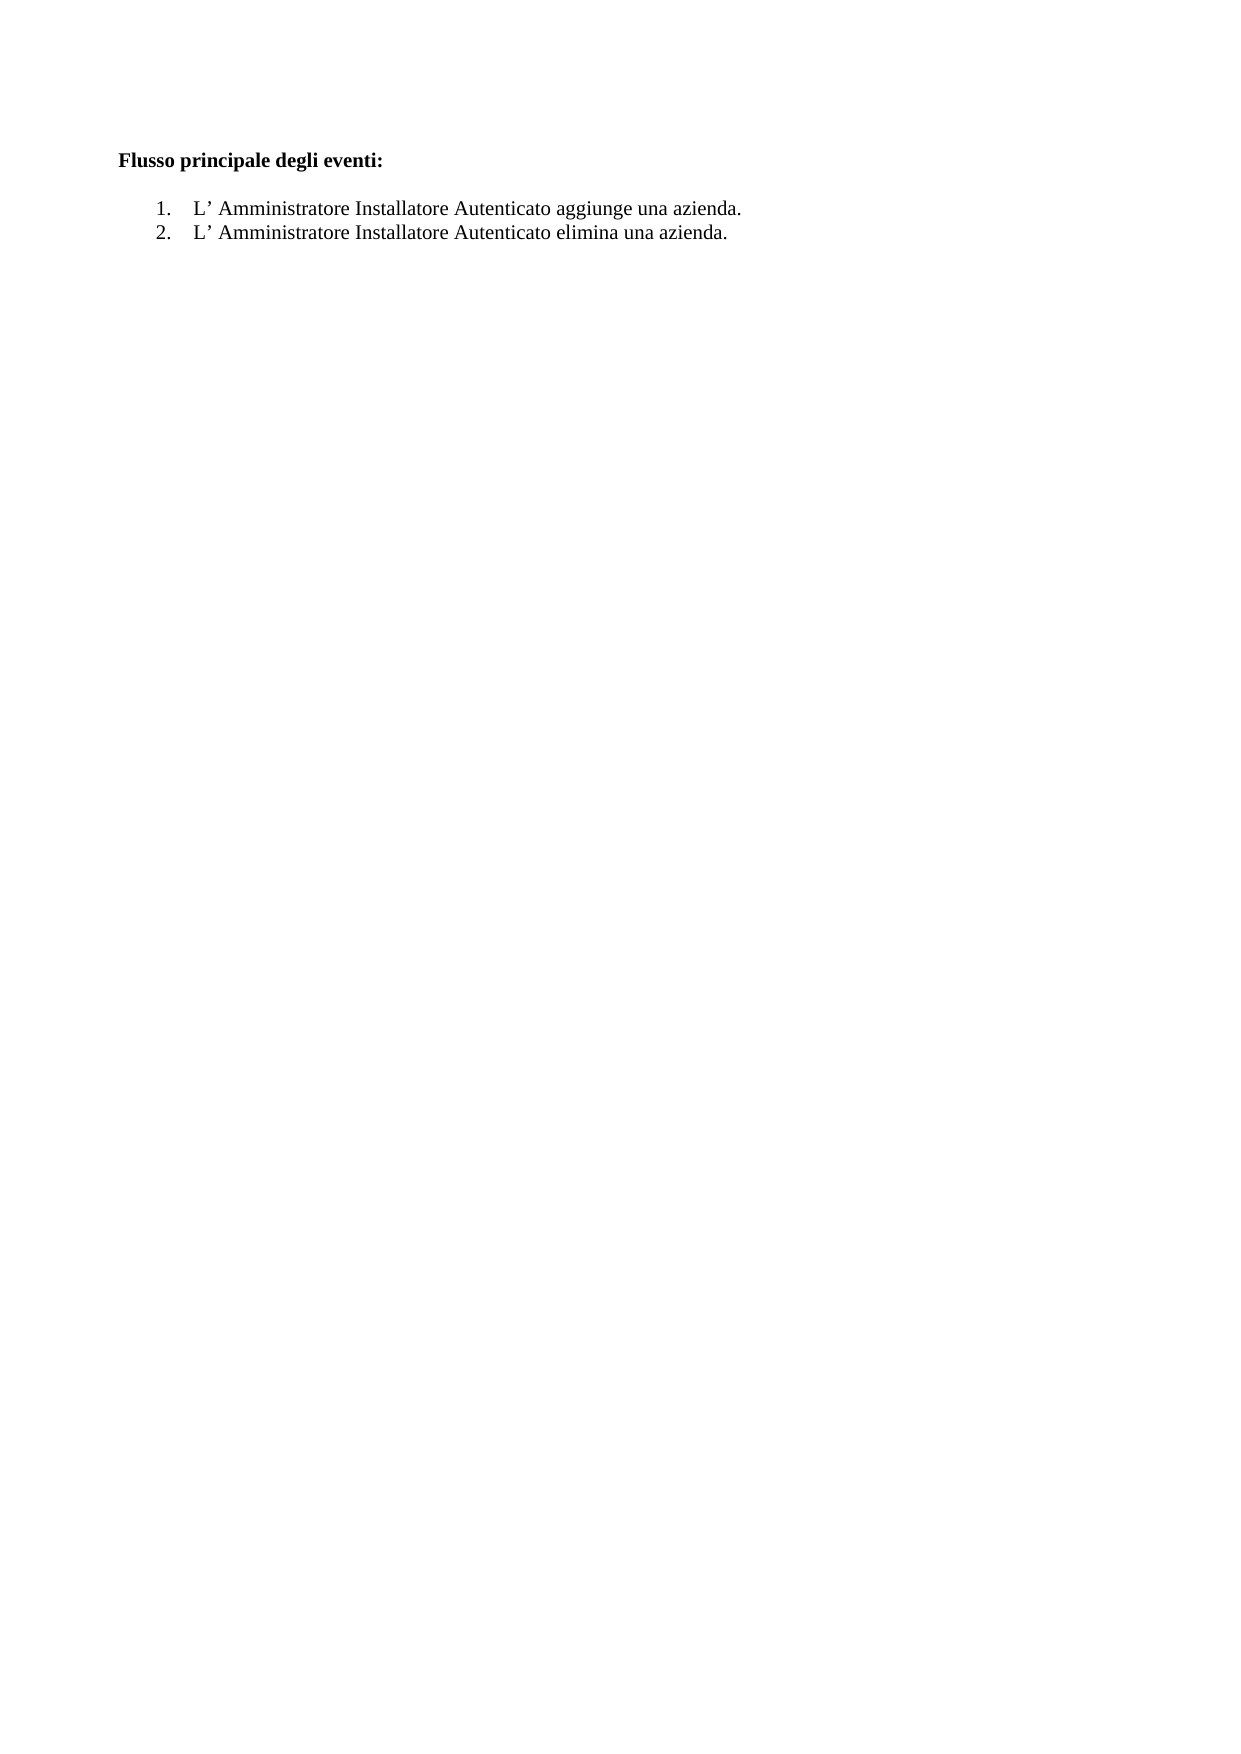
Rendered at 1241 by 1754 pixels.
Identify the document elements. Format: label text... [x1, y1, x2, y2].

list L’ Amministratore Installatore Autenticato elimina una azienda. [156, 220, 1122, 244]
text Flusso principale degli eventi: [118, 148, 1122, 196]
list L’ Amministratore Installatore Autenticato aggiunge una azienda. [156, 196, 1122, 220]
